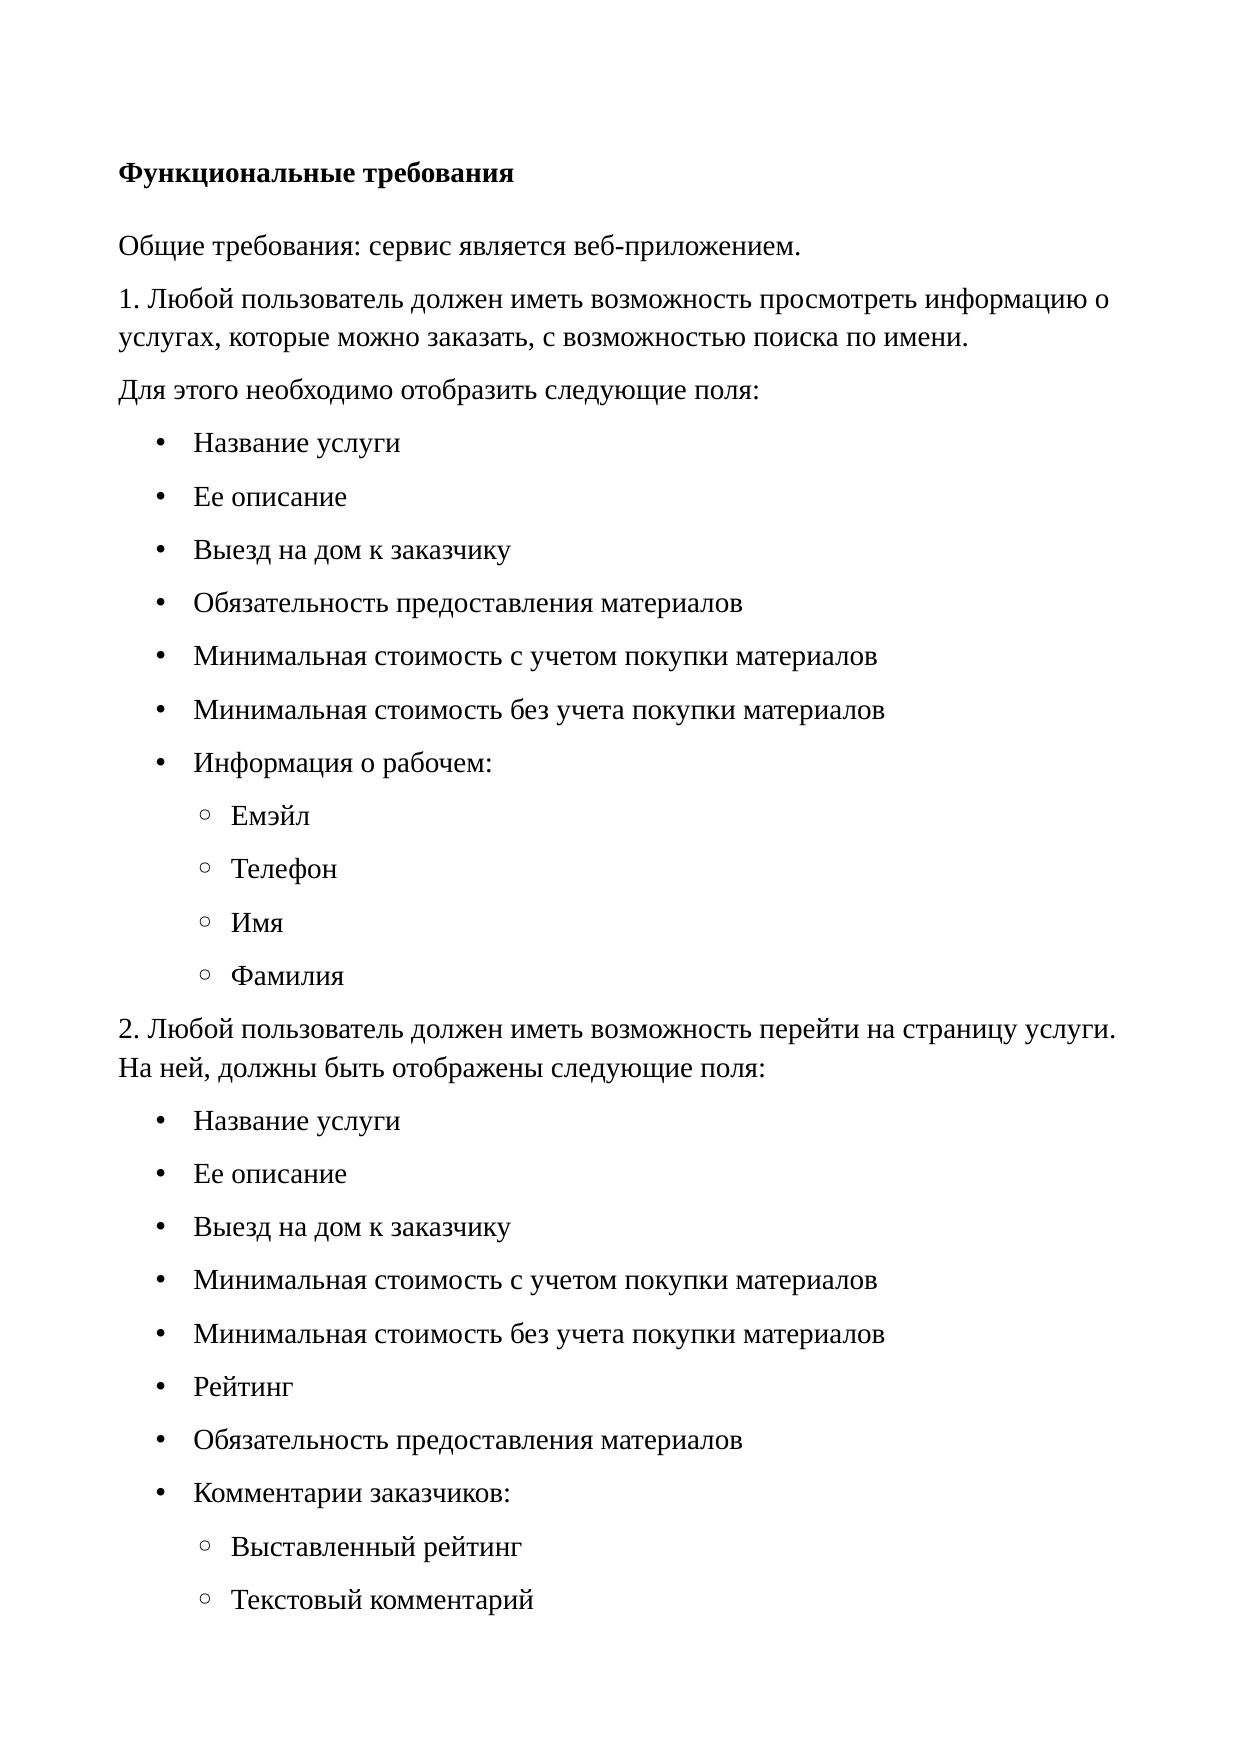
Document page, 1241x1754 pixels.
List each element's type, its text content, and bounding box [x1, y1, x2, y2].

list Выезд на дом к заказчику [156, 1209, 1122, 1243]
list Минимальная стоимость с учетом покупки материалов [156, 638, 1122, 672]
list Минимальная стоимость без учета покупки материалов [156, 1316, 1122, 1349]
list Фамилия [193, 958, 1122, 992]
text Функциональные требования [118, 156, 1122, 189]
list Емэйл [193, 798, 1122, 832]
list Комментарии заказчиков: [156, 1475, 1122, 1509]
list Обязательность предоставления материалов [156, 585, 1122, 619]
list Название услуги [156, 1103, 1122, 1136]
list Ее описание [156, 1156, 1122, 1190]
list Выставленный рейтинг [193, 1529, 1122, 1562]
text 2. Любой пользователь должен иметь возможность перейти на страницу услуги. На ней, должны быть отображены следующие поля: [118, 1011, 1122, 1083]
list Телефон [193, 851, 1122, 885]
list Рейтинг [156, 1369, 1122, 1403]
list Ее описание [156, 479, 1122, 512]
list Обязательность предоставления материалов [156, 1422, 1122, 1456]
text 1. Любой пользователь должен иметь возможность просмотреть информацию о услугах, которые можно заказать, с возможностью поиска по имени. [118, 281, 1122, 353]
list Имя [193, 905, 1122, 938]
text Общие требования: сервис является веб-приложением. [118, 228, 1122, 261]
list Текстовый комментарий [193, 1582, 1122, 1616]
list Минимальная стоимость с учетом покупки материалов [156, 1262, 1122, 1296]
list Название услуги [156, 426, 1122, 459]
list Информация о рабочем: [156, 745, 1122, 779]
list Минимальная стоимость без учета покупки материалов [156, 692, 1122, 725]
text Для этого необходимо отобразить следующие поля: [118, 372, 1122, 406]
list Выезд на дом к заказчику [156, 532, 1122, 566]
